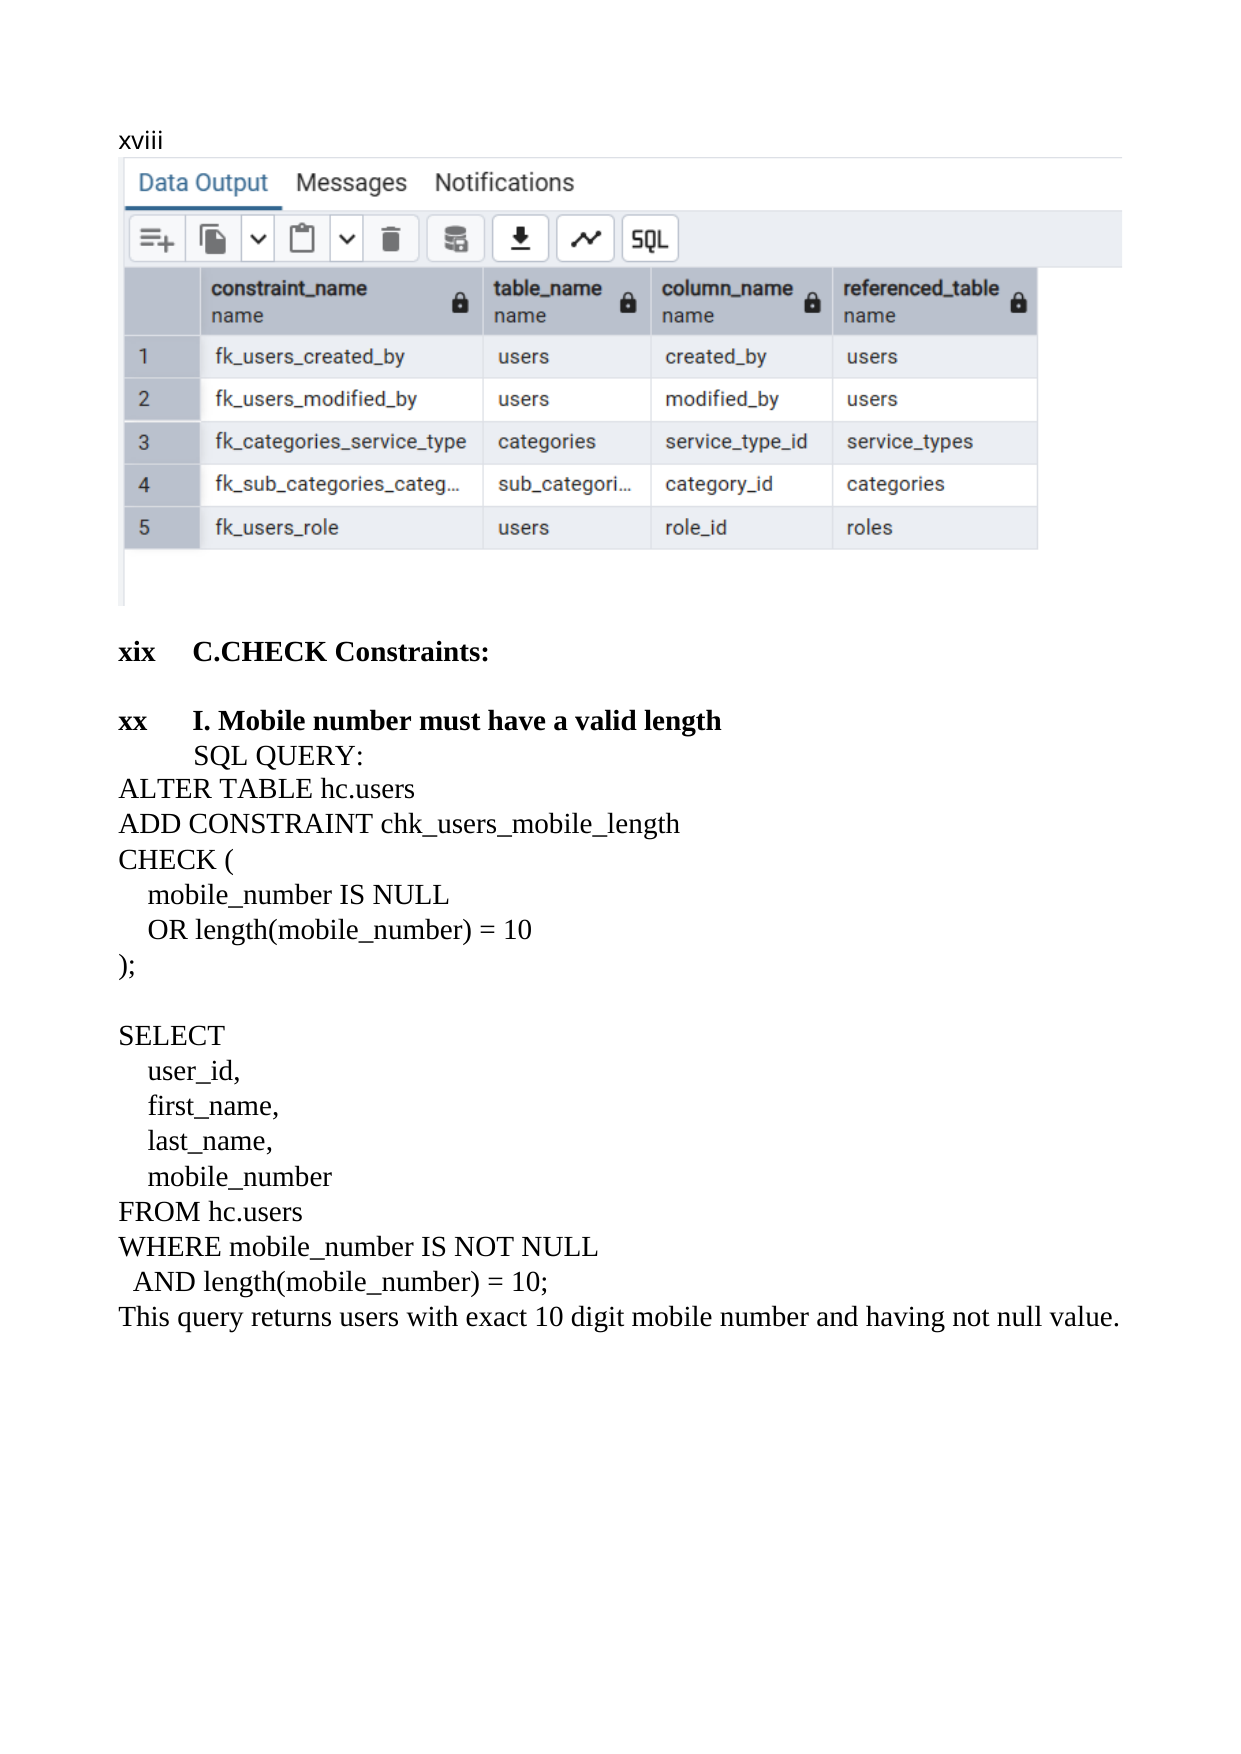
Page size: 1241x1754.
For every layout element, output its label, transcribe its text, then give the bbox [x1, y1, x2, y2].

text user_id, [118, 1053, 1122, 1087]
list I. Mobile number must have a valid length [118, 703, 1122, 736]
list C.CHECK Constraints: [118, 634, 1122, 667]
list SQL QUERY: [193, 738, 1122, 771]
text mobile_number IS NULL [118, 877, 1122, 911]
text last_name, [118, 1123, 1122, 1157]
text SELECT [118, 1018, 1122, 1051]
text ); [118, 947, 1122, 981]
text mobile_number [118, 1159, 1122, 1192]
text FROM hc.users [118, 1194, 1122, 1227]
text first_name, [118, 1088, 1122, 1122]
text ALTER TABLE hc.users [118, 771, 1122, 805]
text ADD CONSTRAINT chk_users_mobile_length [118, 807, 1122, 840]
text CHECK ( [118, 842, 1122, 875]
text This query returns users with exact 10 digit mobile number and having not null value. [118, 1299, 1122, 1333]
text AND length(mobile_number) = 10; [118, 1264, 1122, 1298]
text OR length(mobile_number) = 10 [118, 912, 1122, 946]
text WHERE mobile_number IS NOT NULL [118, 1229, 1122, 1263]
